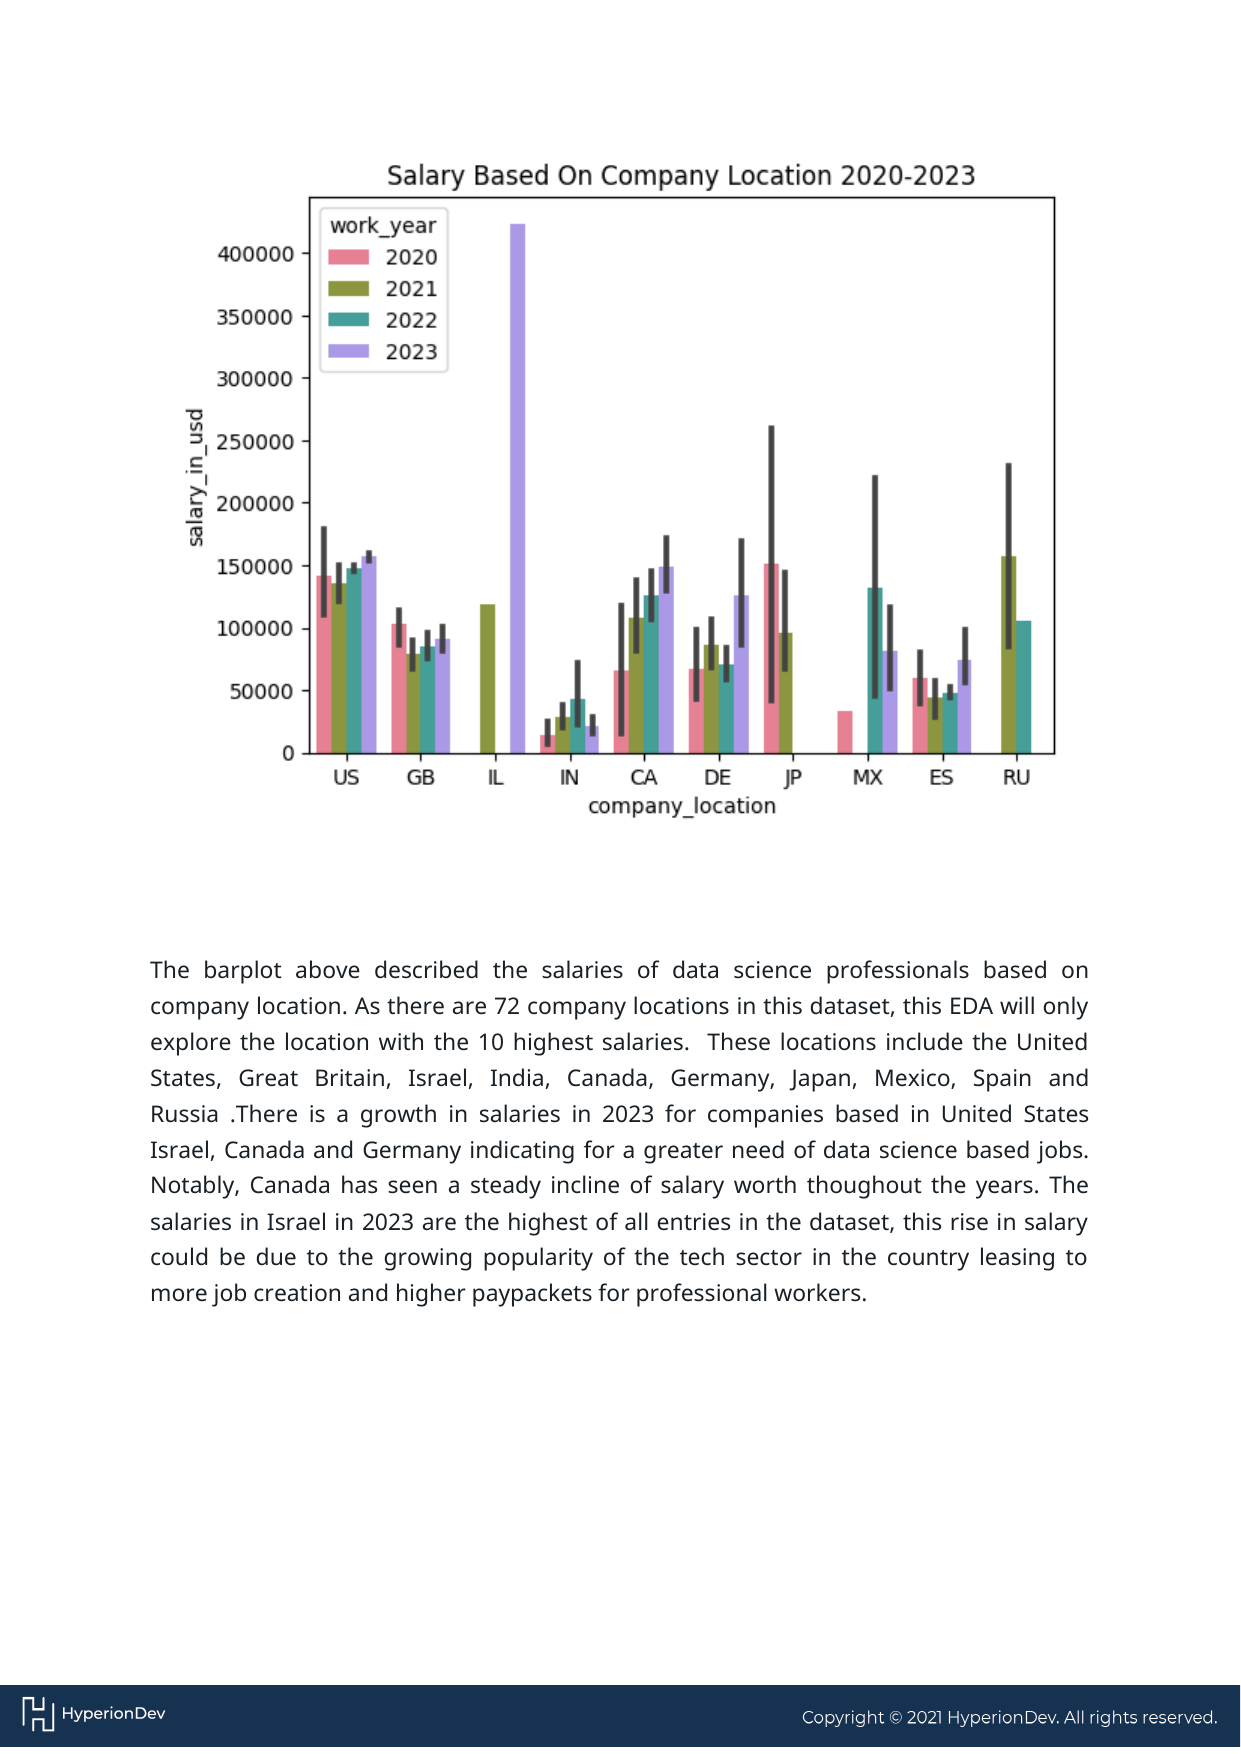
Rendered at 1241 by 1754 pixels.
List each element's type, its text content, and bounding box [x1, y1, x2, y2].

text The barplot above described the salaries of data science professionals based on company location. As there are 72 company locations in this dataset, this EDA will only explore the location with the 10 highest salaries. These locations include the United States, Great Britain, Israel, India, Canada, Germany, Japan, Mexico, Spain and Russia .There is a growth in salaries in 2023 for companies based in United States Israel, Canada and Germany indicating for a greater need of data science based jobs. Notably, Canada has seen a steady incline of salary worth thoughout the years. The salaries in Israel in 2023 are the highest of all entries in the dataset, this rise in salary could be due to the growing popularity of the tech sector in the country leasing to more job creation and higher paypackets for professional workers. [150, 954, 1090, 1308]
